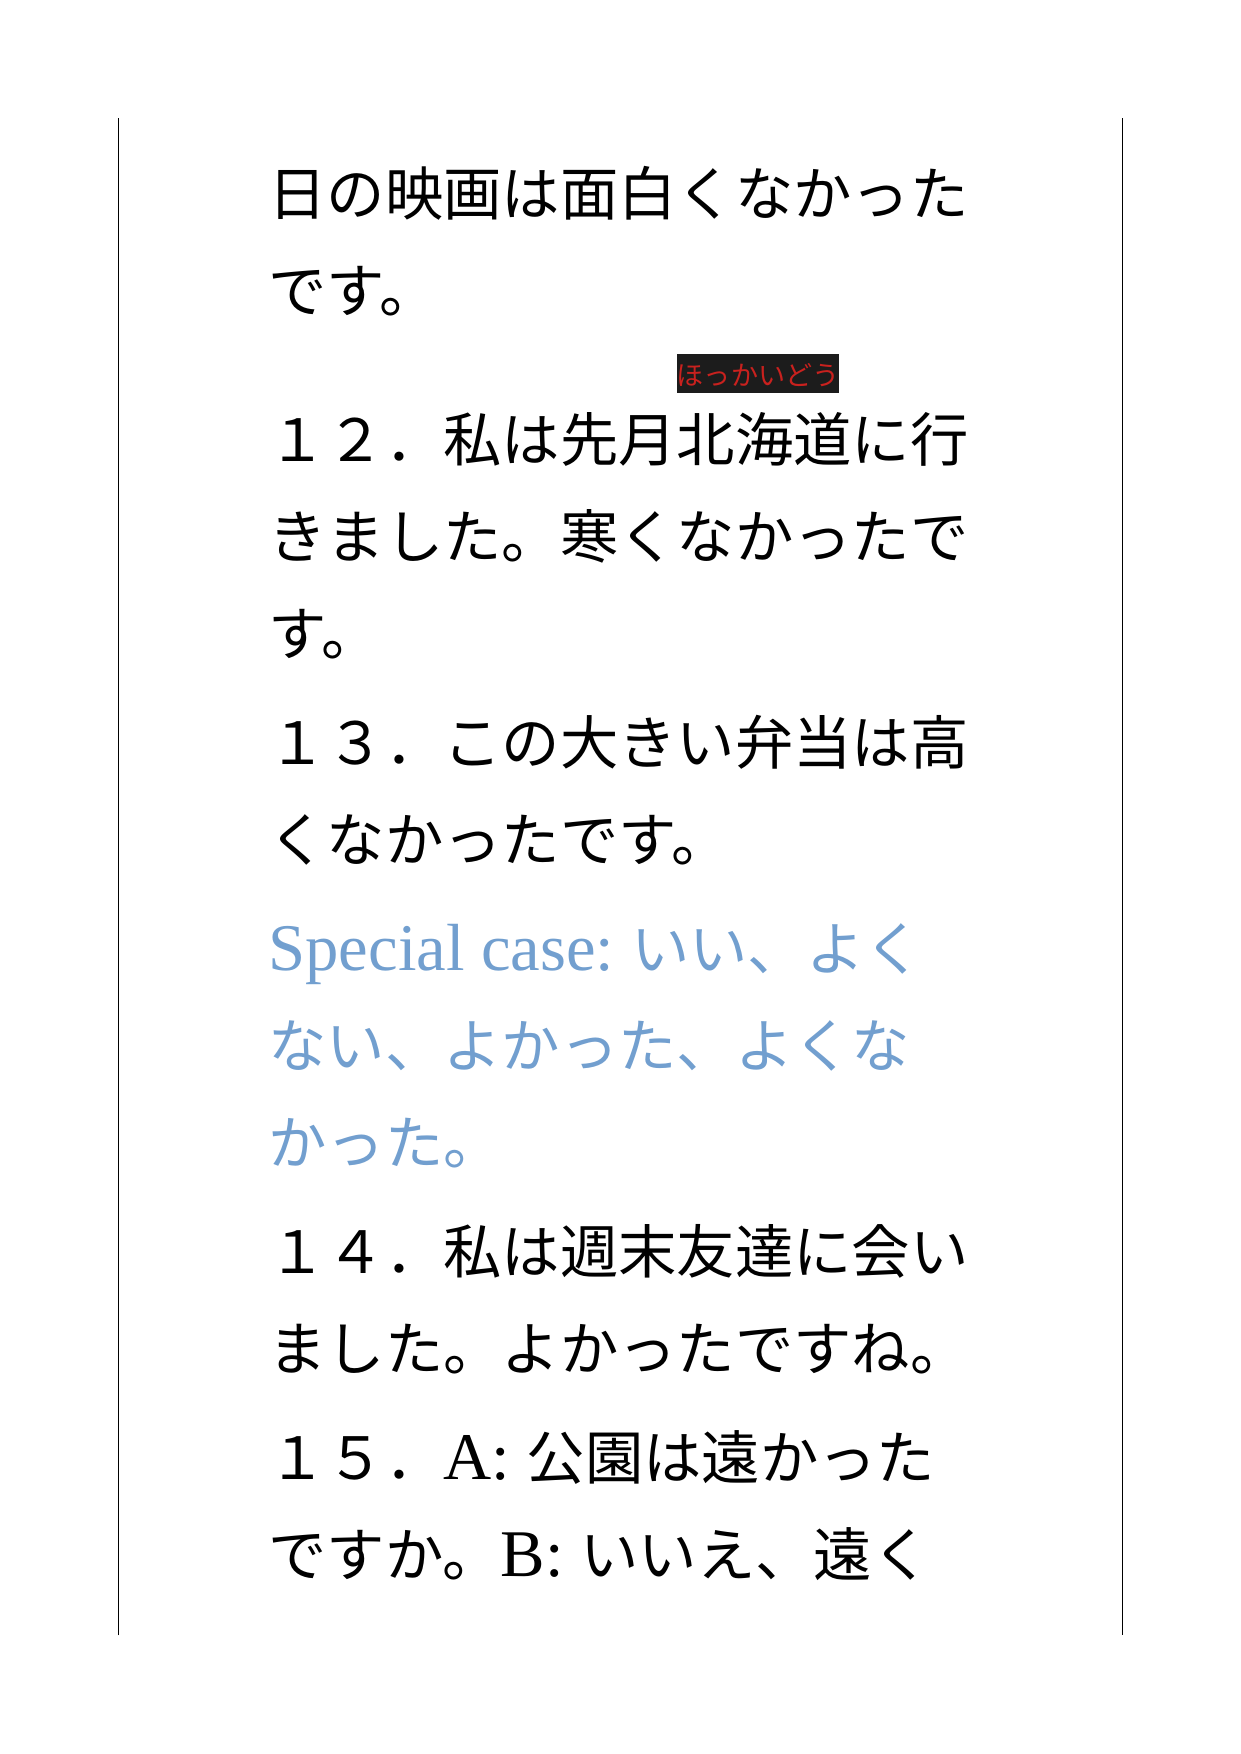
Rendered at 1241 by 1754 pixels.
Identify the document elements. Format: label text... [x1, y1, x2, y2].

text １３．この大きい弁当は高くなかったです。 [268, 697, 972, 878]
text １４．私は週末友達に会いました。よかったですね。 [268, 1206, 972, 1387]
text 日の映画は面白くなかったです。 [268, 148, 972, 330]
text １２．私は先月北海道ほっかいどうに行きました。寒くなかったです。 [268, 354, 972, 672]
text Special case: いい、よくない、よかった、よくなかった。 [268, 903, 972, 1181]
text １５．A: 公園は遠かったですか。B: いいえ、遠く [268, 1412, 972, 1593]
